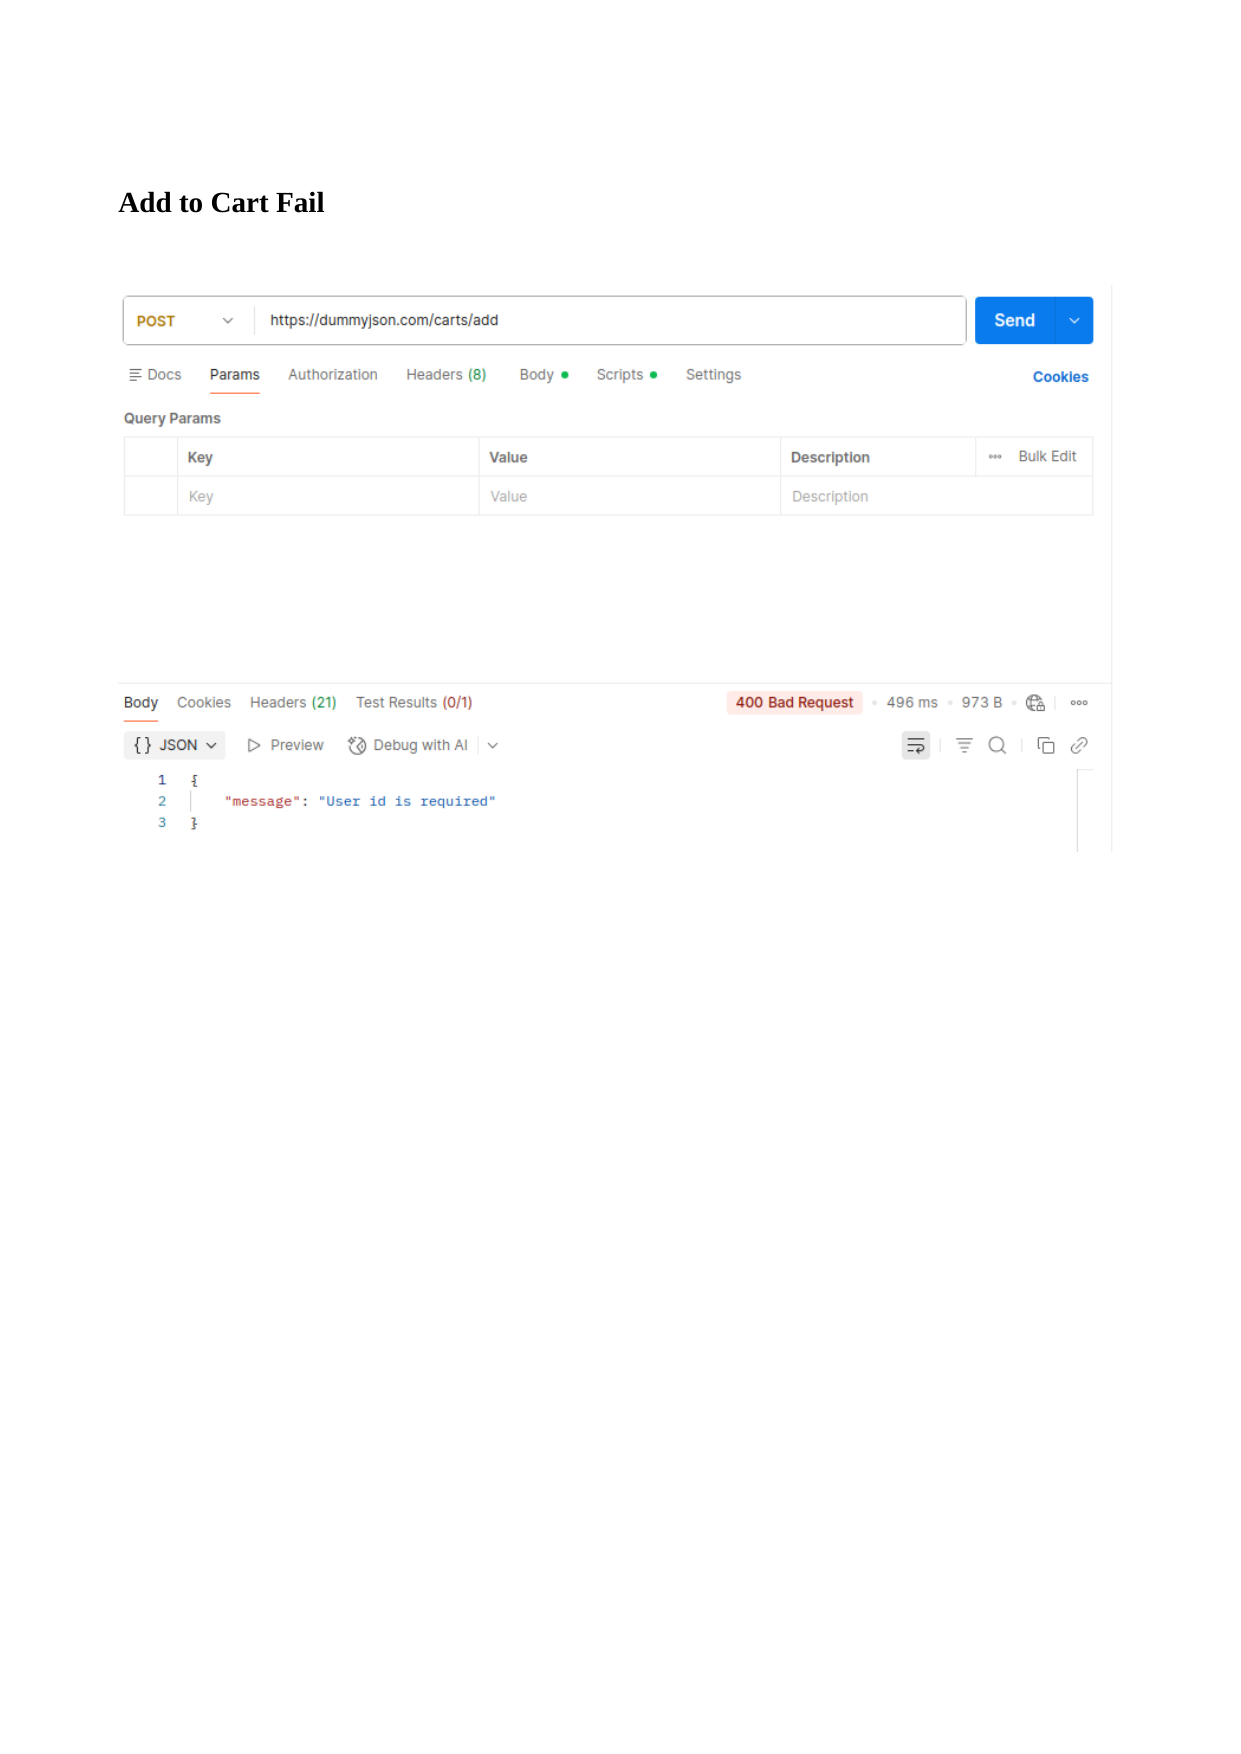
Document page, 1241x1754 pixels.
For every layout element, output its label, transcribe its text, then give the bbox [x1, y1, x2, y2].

text Add to Cart Fail [118, 185, 1122, 219]
picture [118, 285, 1123, 852]
